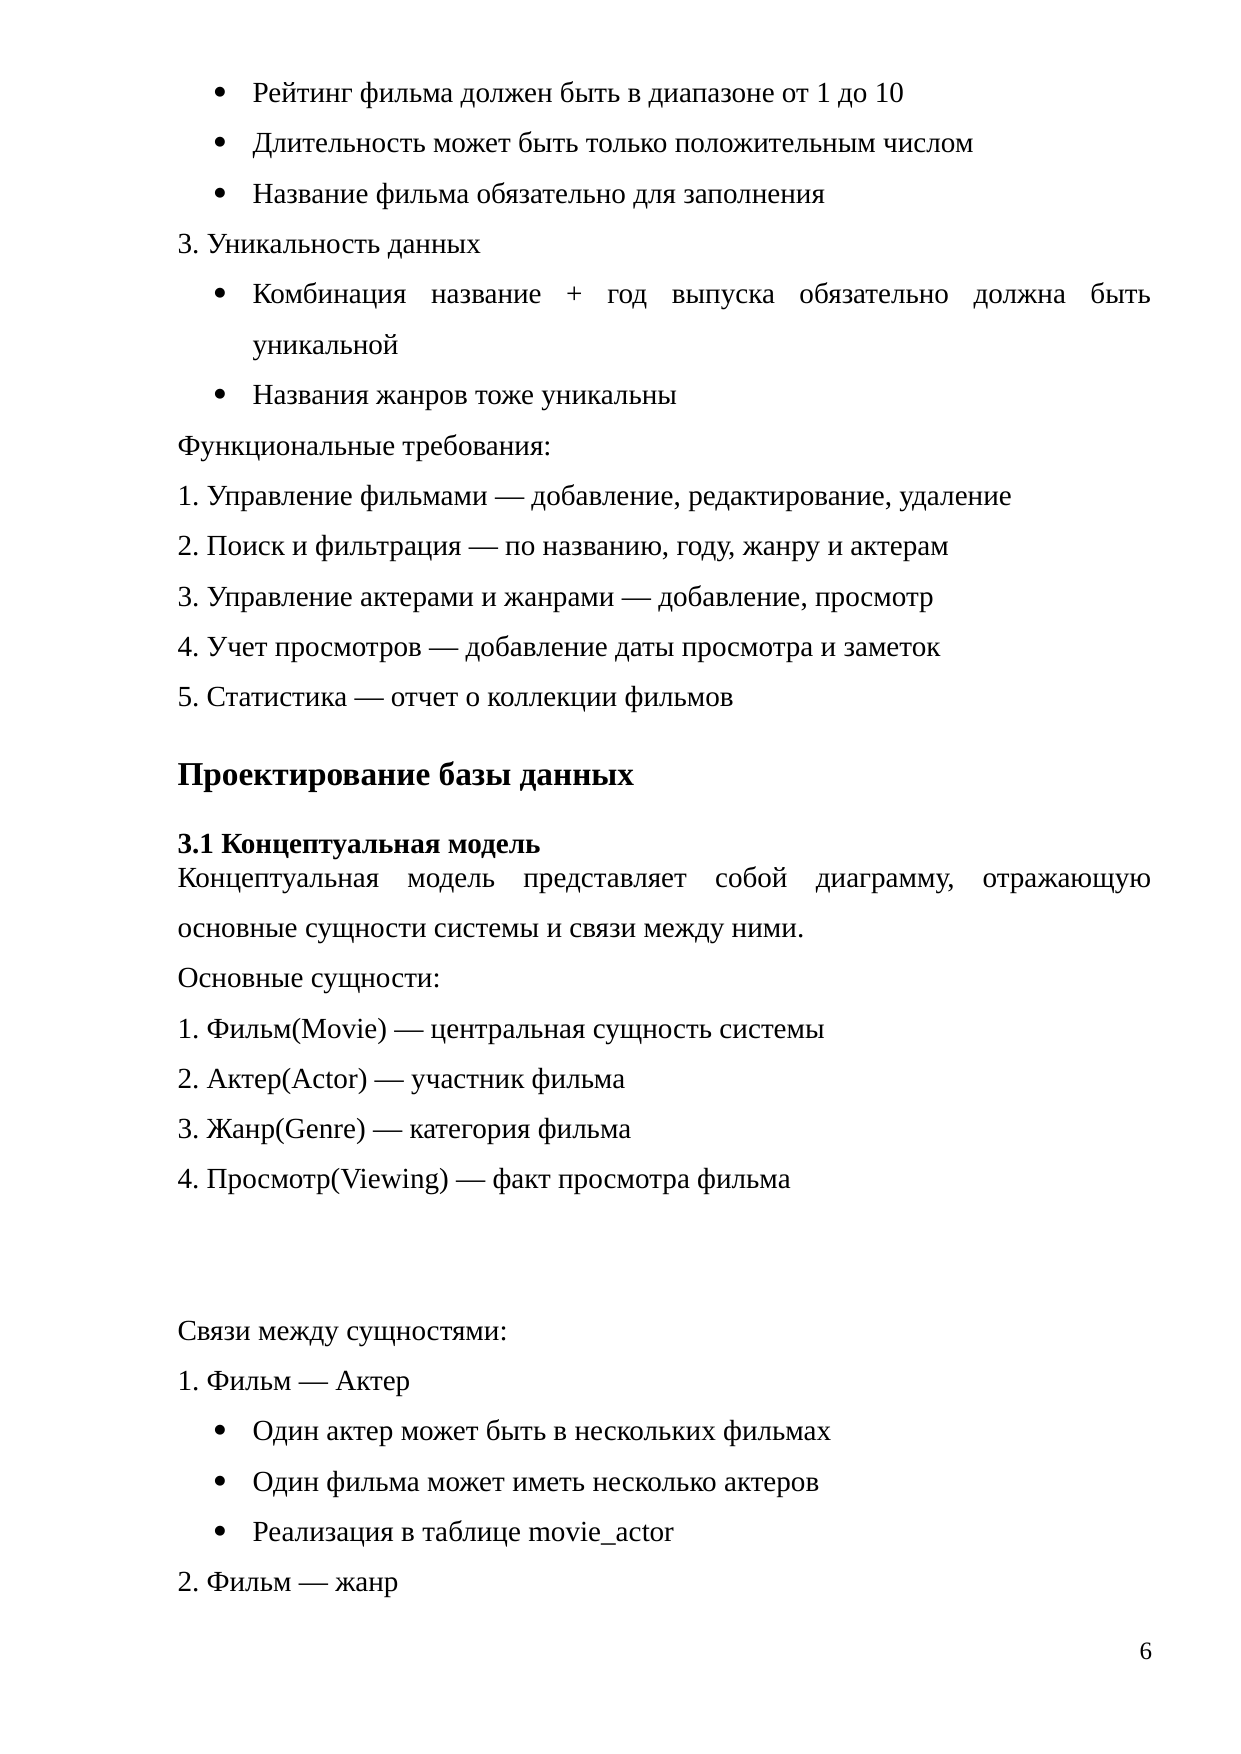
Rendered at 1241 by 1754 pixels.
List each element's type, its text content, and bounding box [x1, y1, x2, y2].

text 4. Просмотр(Viewing) — факт просмотра фильма [177, 1162, 1152, 1195]
subtitle 3.1 Концептуальная модель [177, 826, 1152, 860]
list Рейтинг фильма должен быть в диапазоне от 1 до 10 [215, 75, 1152, 109]
text 1. Управление фильмами — добавление, редактирование, удаление [177, 478, 1152, 512]
list Комбинация название + год выпуска обязательно должна быть уникальной [215, 277, 1152, 361]
text Основные сущности: [177, 960, 1152, 994]
text 2. Фильм — жанр [177, 1564, 1152, 1598]
text 5. Статистика — отчет о коллекции фильмов [177, 679, 1152, 713]
list Реализация в таблице movie_actor [215, 1514, 1152, 1548]
text 4. Учет просмотров — добавление даты просмотра и заметок [177, 629, 1152, 662]
text 1. Фильм(Movie) — центральная сущность системы [177, 1011, 1152, 1044]
text 2. Актер(Actor) — участник фильма [177, 1061, 1152, 1094]
text 1. Фильм — Актер [177, 1363, 1152, 1396]
text 3. Жанр(Genre) — категория фильма [177, 1111, 1152, 1145]
text 2. Поиск и фильтрация — по названию, году, жанру и актерам [177, 528, 1152, 562]
list Название фильма обязательно для заполнения [215, 176, 1152, 209]
subtitle Проектирование базы данных [177, 754, 1152, 793]
text Функциональные требования: [177, 428, 1152, 461]
list Названия жанров тоже уникальны [215, 377, 1152, 411]
list Один фильма может иметь несколько актеров [215, 1464, 1152, 1497]
text Концептуальная модель представляет собой диаграмму, отражающую основные сущности системы и связи между ними. [177, 860, 1152, 944]
list Один актер может быть в нескольких фильмах [215, 1413, 1152, 1447]
list Длительность может быть только положительным числом [215, 125, 1152, 159]
text 3. Управление актерами и жанрами — добавление, просмотр [177, 579, 1152, 612]
text 3. Уникальность данных [177, 226, 1152, 260]
text Связи между сущностями: [177, 1313, 1152, 1346]
